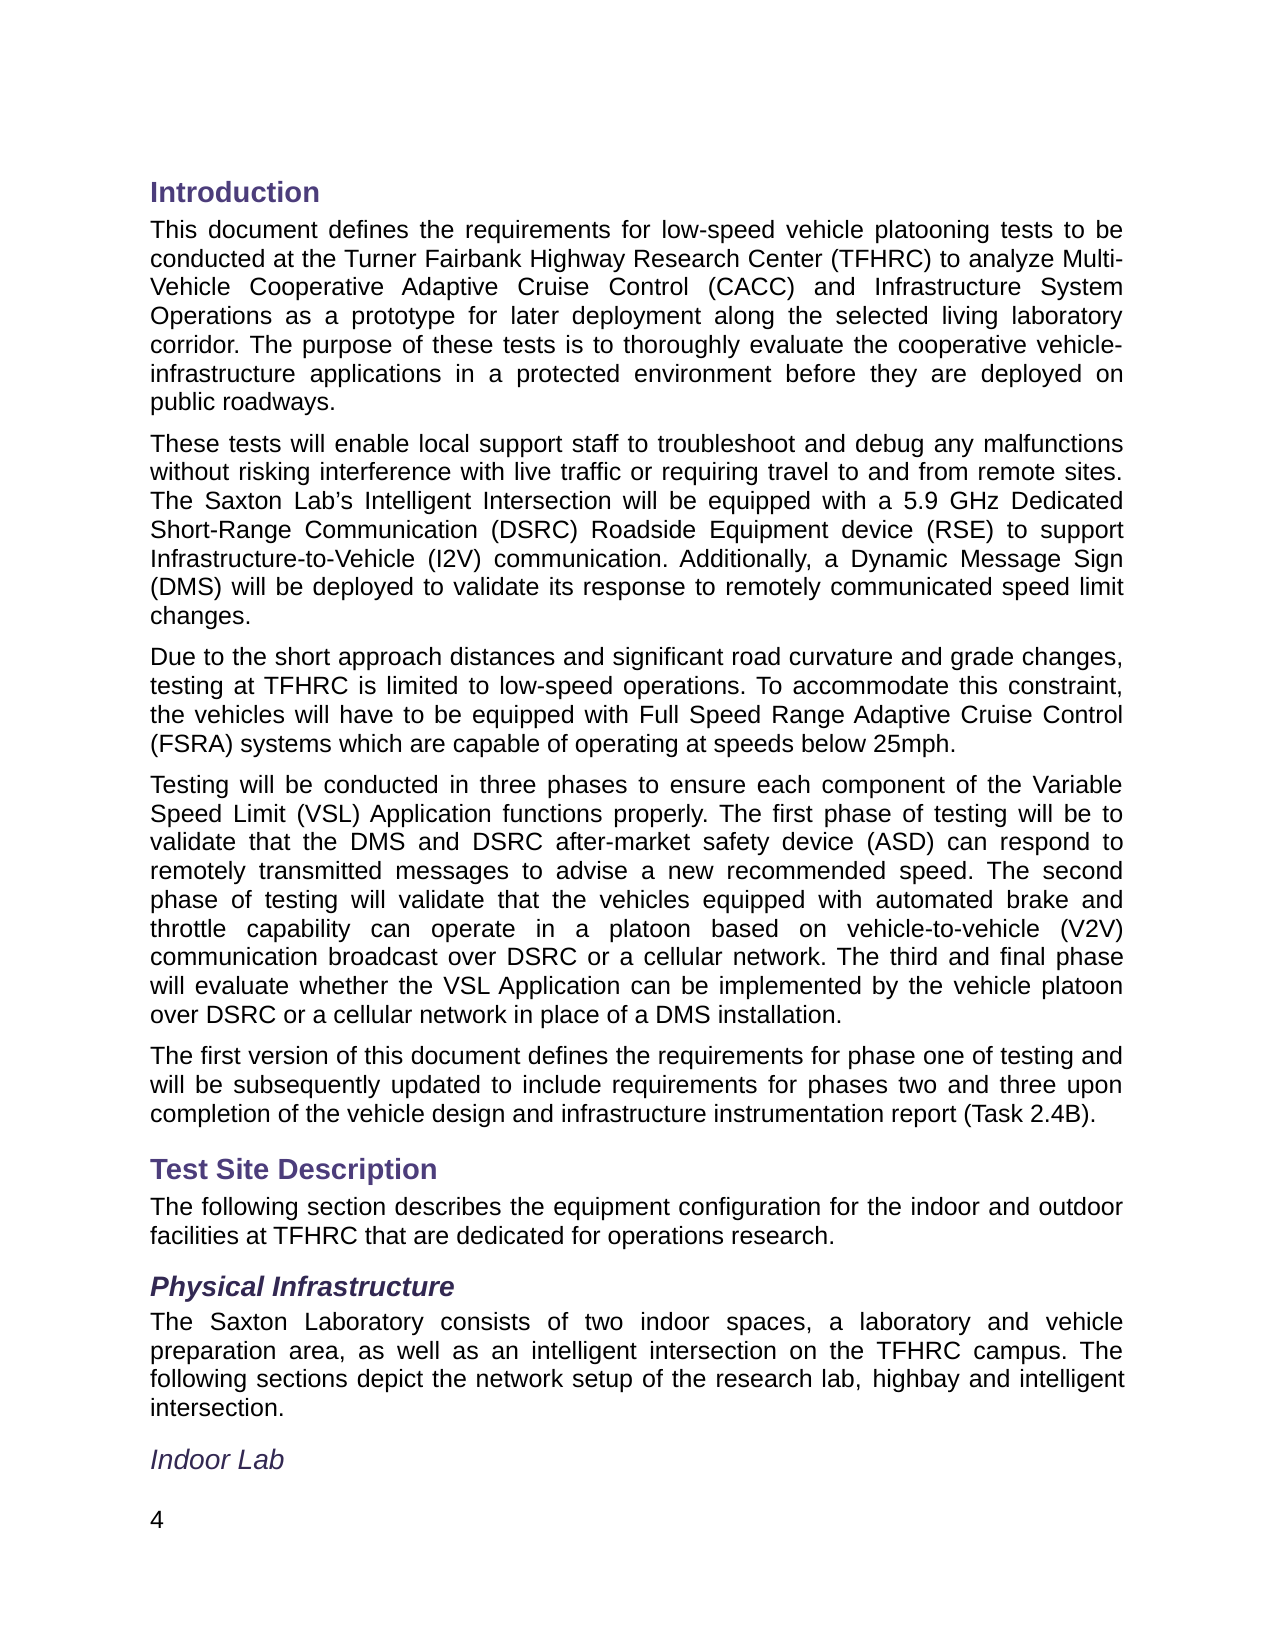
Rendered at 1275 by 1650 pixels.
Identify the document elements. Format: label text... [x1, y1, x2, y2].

subtitle Introduction [150, 175, 1125, 208]
text Due to the short approach distances and significant road curvature and grade changes, testing at TFHRC is limited to low-speed operations. To accommodate this constraint, the vehicles will have to be equipped with Full Speed Range Adaptive Cruise Control (FSRA) systems which are capable of operating at speeds below 25mph. [150, 642, 1125, 757]
text The Saxton Laboratory consists of two indoor spaces, a laboratory and vehicle preparation area, as well as an intelligent intersection on the TFHRC campus. The following sections depict the network setup of the research lab, highbay and intelligent intersection. [150, 1307, 1125, 1422]
text Testing will be conducted in three phases to ensure each component of the Variable Speed Limit (VSL) Application functions properly. The first phase of testing will be to validate that the DMS and DSRC after-market safety device (ASD) can respond to remotely transmitted messages to advise a new recommended speed. The second phase of testing will validate that the vehicles equipped with automated brake and throttle capability can operate in a platoon based on vehicle-to-vehicle (V2V) communication broadcast over DSRC or a cellular network. The third and final phase will evaluate whether the VSL Application can be implemented by the vehicle platoon over DSRC or a cellular network in place of a DMS installation. [150, 770, 1125, 1028]
text The first version of this document defines the requirements for phase one of testing and will be subsequently updated to include requirements for phases two and three upon completion of the vehicle design and infrastructure instrumentation report (Task 2.4B). [150, 1041, 1125, 1127]
text This document defines the requirements for low-speed vehicle platooning tests to be conducted at the Turner Fairbank Highway Research Center (TFHRC) to analyze Multi-Vehicle Cooperative Adaptive Cruise Control (CACC) and Infrastructure System Operations as a prototype for later deployment along the selected living laboratory corridor. The purpose of these tests is to thoroughly evaluate the cooperative vehicle-infrastructure applications in a protected environment before they are deployed on public roadways. [150, 215, 1125, 416]
subtitle Test Site Description [150, 1152, 1125, 1186]
text These tests will enable local support staff to troubleshoot and debug any malfunctions without risking interference with live traffic or requiring travel to and from remote sites. The Saxton Lab’s Intelligent Intersection will be equipped with a 5.9 GHz Dedicated Short-Range Communication (DSRC) Roadside Equipment device (RSE) to support Infrastructure-to-Vehicle (I2V) communication. Additionally, a Dynamic Message Sign (DMS) will be deployed to validate its response to remotely communicated speed limit changes. [150, 428, 1125, 630]
subtitle Physical Infrastructure [150, 1270, 1125, 1303]
subtitle Indoor Lab [150, 1443, 1125, 1475]
text The following section describes the equipment configuration for the indoor and outdoor facilities at TFHRC that are dedicated for operations research. [150, 1192, 1125, 1249]
